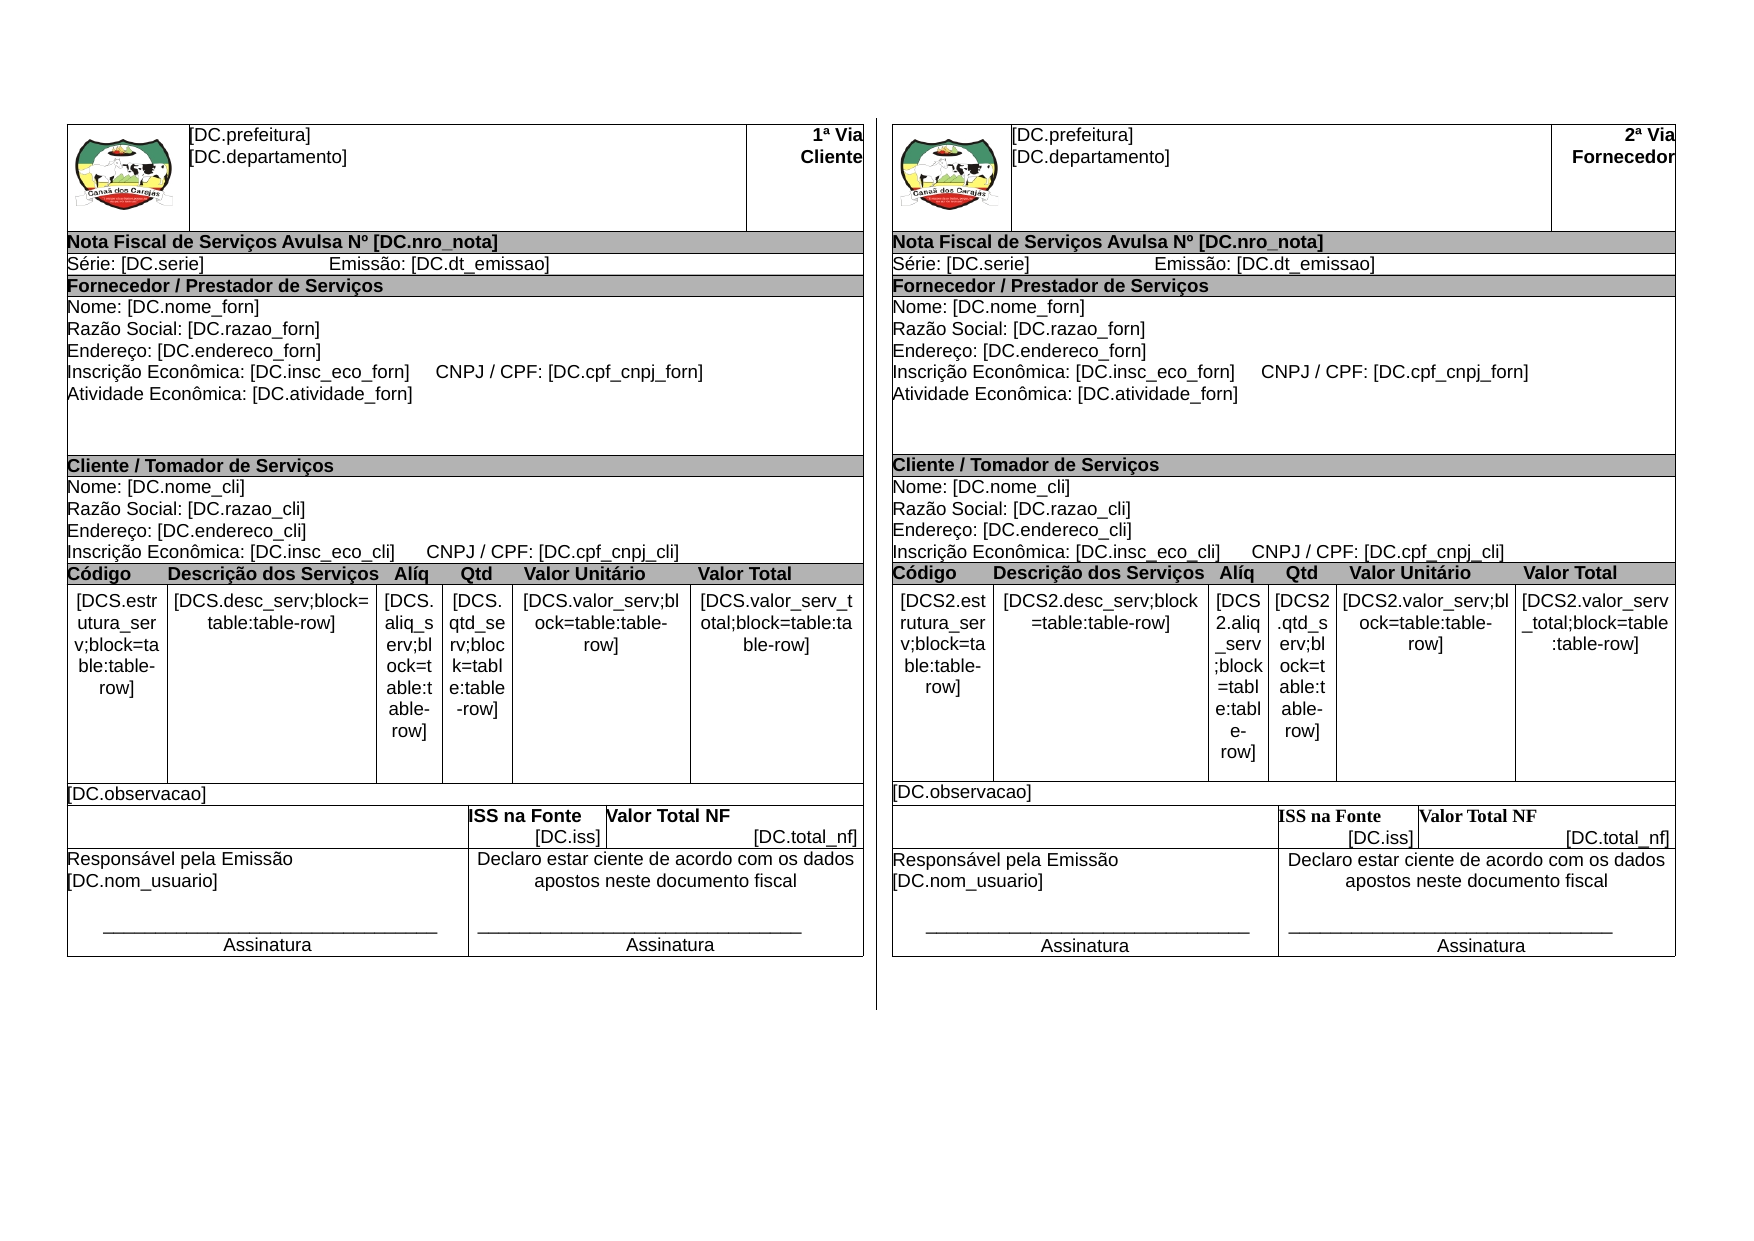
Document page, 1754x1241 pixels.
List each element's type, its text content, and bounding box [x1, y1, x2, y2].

table_header [DCS.aliq_serv;block=table:table-row] [377, 585, 442, 783]
table_header [877, 210, 1681, 1010]
table_header [864, 140, 876, 209]
table_cell Nome: [DC.nome_cli] Razão Social: [DC.razao_cli] Endereço: [DC.endereco_cli] Inscrição Econômica: [DC.insc_eco_cli] CNPJ / CPF: [DC.cpf_cnpj_cli] [68, 477, 863, 563]
table_header [68, 125, 189, 139]
table_header [DCS.desc_serv;block=table:table-row] [168, 585, 376, 783]
table_header [DCS2.valor_serv_total;block=table:table-row] [1516, 585, 1675, 781]
table_cell Declaro estar ciente de acordo com os dados apostos neste documento fiscal _______________________________ Assinatura [469, 849, 863, 956]
table_header [61, 140, 67, 209]
picture [900, 139, 999, 210]
table_cell Declaro estar ciente de acordo com os dados apostos neste documento fiscal _______________________________ Assinatura [1279, 849, 1675, 956]
table_cell ISS na Fonte [DC.iss] [469, 806, 606, 848]
table_header [DCS2.qtd_serv;block=table:table-row] [1269, 585, 1336, 781]
table_cell Responsável pela Emissão [DC.nom_usuario] _______________________________ Assinatura [893, 849, 1278, 956]
table_header [DCS2.desc_serv;block=table:table-row] [994, 585, 1208, 781]
table_header [68, 140, 75, 209]
table_header [DCS2.aliq_serv;block=table:table-row] [1209, 585, 1268, 781]
table_header [61, 210, 876, 1010]
table_cell Nome: [DC.nome_cli] Razão Social: [DC.razao_cli] Endereço: [DC.endereco_cli] Inscrição Econômica: [DC.insc_eco_cli] CNPJ / CPF: [DC.cpf_cnpj_cli] [893, 477, 1675, 562]
table_header [61, 118, 876, 139]
table_header [DCS2.estrutura_serv;block=table:table-row] [893, 585, 993, 781]
table_header [893, 125, 1011, 139]
table_cell Série: [DC.serie] Emissão: [DC.dt_emissao] [68, 254, 863, 274]
table_header [173, 140, 189, 209]
table_header [DC.prefeitura] [DC.departamento] [1012, 125, 1551, 231]
table_cell Nome: [DC.nome_forn] Razão Social: [DC.razao_forn] Endereço: [DC.endereco_forn] Inscrição Econômica: [DC.insc_eco_forn] CNPJ / CPF: [DC.cpf_cnpj_forn] Atividade Econômica: [DC.atividade_forn] [68, 297, 863, 454]
table_cell Série: [DC.serie] Emissão: [DC.dt_emissao] [893, 254, 1675, 274]
table_cell [893, 806, 1278, 848]
table_header [877, 140, 892, 209]
table_cell Responsável pela Emissão [DC.nom_usuario] ________________________________ Assinatura [68, 849, 468, 956]
table_header [893, 140, 900, 209]
table_cell Valor Total NF [DC.total_nf] [607, 806, 863, 848]
table_cell [68, 806, 468, 848]
table_cell [DC.observacao] [893, 782, 1675, 805]
table_header [DCS.qtd_serv;block=table:table-row] [443, 585, 512, 783]
table_cell ISS na Fonte [DC.iss] [1279, 806, 1418, 848]
table_header [DCS.valor_serv;block=table:table-row] [513, 585, 690, 783]
picture [75, 139, 173, 210]
table_header 1ª Via Cliente [747, 125, 863, 231]
table_cell Valor Total NF [DC.total_nf] [1419, 806, 1675, 848]
table_header 2ª Via Fornecedor [1552, 125, 1675, 231]
table_cell [DC.observacao] [68, 784, 863, 804]
table_header [893, 210, 1011, 231]
table_header [DCS2.valor_serv;block=table:table-row] [1337, 585, 1515, 781]
table_header [877, 118, 1681, 139]
table_header [1676, 140, 1681, 209]
table_header [DC.prefeitura] [DC.departamento] [190, 125, 746, 231]
table_header [DCS.estrutura_serv;block=table:table-row] [68, 585, 167, 783]
table_cell Nome: [DC.nome_forn] Razão Social: [DC.razao_forn] Endereço: [DC.endereco_forn] Inscrição Econômica: [DC.insc_eco_forn] CNPJ / CPF: [DC.cpf_cnpj_forn] Atividade Econômica: [DC.atividade_forn] [893, 297, 1675, 454]
table_header [DCS.valor_serv_total;block=table:table-row] [691, 585, 863, 783]
table_header [999, 140, 1011, 209]
table_header [68, 210, 189, 231]
